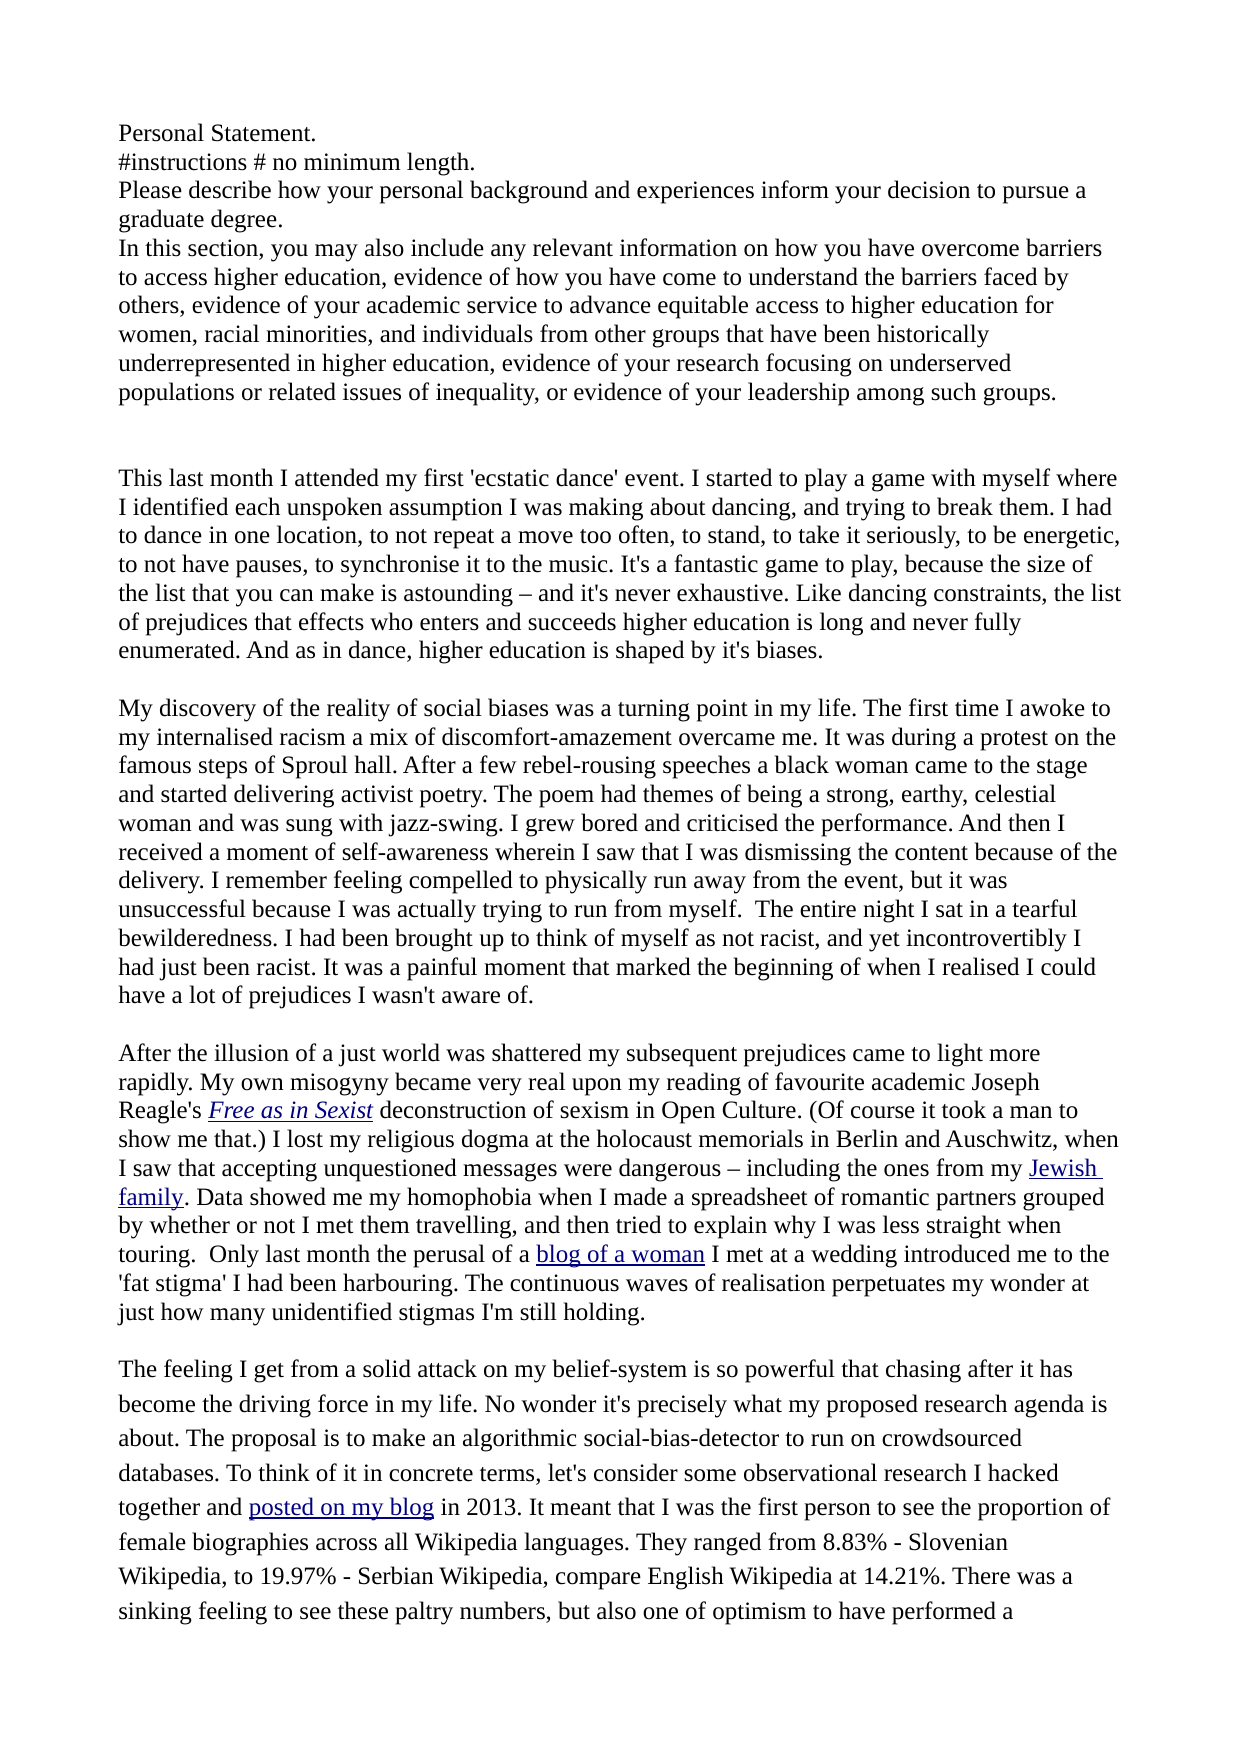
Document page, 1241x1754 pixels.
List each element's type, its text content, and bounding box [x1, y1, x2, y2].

text After the illusion of a just world was shattered my subsequent prejudices came to light more rapidly. My own misogyny became very real upon my reading of favourite academic Joseph Reagle's Free as in Sexist deconstruction of sexism in Open Culture. (Of course it took a man to show me that.) I lost my religious dogma at the holocaust memorials in Berlin and Auschwitz, when I saw that accepting unquestioned messages were dangerous – including the ones from my Jewish family. Data showed me my homophobia when I made a spreadsheet of romantic partners grouped by whether or not I met them travelling, and then tried to explain why I was less straight when touring. Only last month the perusal of a blog of a woman I met at a wedding introduced me to the 'fat stigma' I had been harbouring. The continuous waves of realisation perpetuates my wonder at just how many unidentified stigmas I'm still holding. [118, 1038, 1122, 1326]
text #instructions # no minimum length. [118, 147, 1122, 176]
text In this section, you may also include any relevant information on how you have overcome barriers to access higher education, evidence of how you have come to understand the barriers faced by others, evidence of your academic service to advance equitable access to higher education for women, racial minorities, and individuals from other groups that have been historically underrepresented in higher education, evidence of your research focusing on underserved populations or related issues of inequality, or evidence of your leadership among such groups. [118, 233, 1122, 406]
text Personal Statement. [118, 118, 1122, 147]
text The feeling I get from a solid attack on my belief-system is so powerful that chasing after it has become the driving force in my life. No wonder it's precisely what my proposed research agenda is about. The proposal is to make an algorithmic social-bias-detector to run on crowdsourced databases. To think of it in concrete terms, let's consider some observational research I hacked together and posted on my blog in 2013. It meant that I was the first person to see the proportion of female biographies across all Wikipedia languages. They ranged from 8.83% - Slovenian Wikipedia, to 19.97% - Serbian Wikipedia, compare English Wikipedia at 14.21%. There was a sinking feeling to see these paltry numbers, but also one of optimism to have performed a [118, 1354, 1122, 1624]
text Please describe how your personal background and experiences inform your decision to pursue a graduate degree. [118, 176, 1122, 233]
text My discovery of the reality of social biases was a turning point in my life. The first time I awoke to my internalised racism a mix of discomfort-amazement overcame me. It was during a protest on the famous steps of Sproul hall. After a few rebel-rousing speeches a black woman came to the stage and started delivering activist poetry. The poem had themes of being a strong, earthy, celestial woman and was sung with jazz-swing. I grew bored and criticised the performance. And then I received a moment of self-awareness wherein I saw that I was dismissing the content because of the delivery. I remember feeling compelled to physically run away from the event, but it was unsuccessful because I was actually trying to run from myself. The entire night I sat in a tearful bewilderedness. I had been brought up to think of myself as not racist, and yet incontrovertibly I had just been racist. It was a painful moment that marked the beginning of when I realised I could have a lot of prejudices I wasn't aware of. [118, 693, 1122, 1009]
text This last month I attended my first 'ecstatic dance' event. I started to play a game with myself where I identified each unspoken assumption I was making about dancing, and trying to break them. I had to dance in one location, to not repeat a move too often, to stand, to take it seriously, to be energetic, to not have pauses, to synchronise it to the music. It's a fantastic game to play, because the size of the list that you can make is astounding – and it's never exhaustive. Like dancing constraints, the list of prejudices that effects who enters and succeeds higher education is long and never fully enumerated. And as in dance, higher education is shaped by it's biases. [118, 463, 1122, 664]
